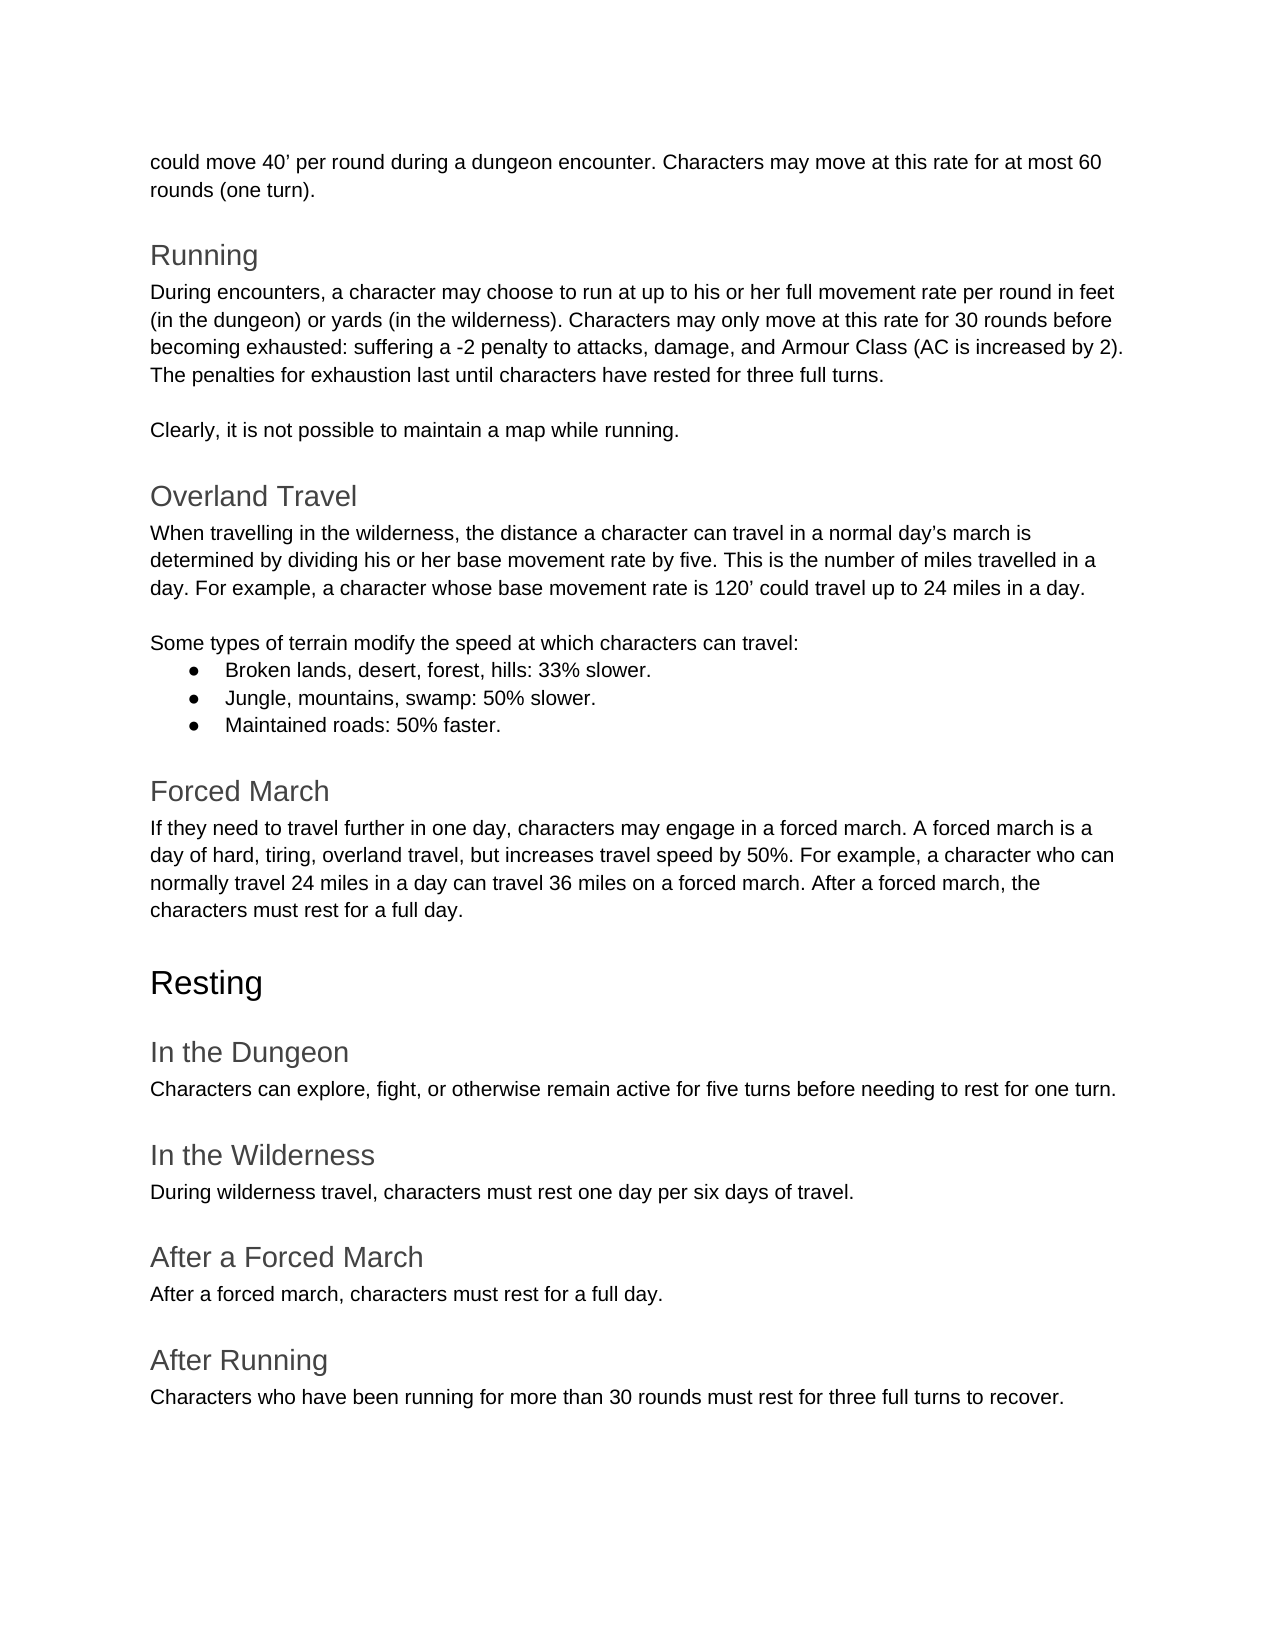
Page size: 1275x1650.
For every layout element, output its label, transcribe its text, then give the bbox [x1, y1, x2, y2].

list Broken lands, desert, forest, hills: 33% slower. [187, 658, 1125, 682]
subtitle In the Wilderness [150, 1138, 1125, 1171]
list Jungle, mountains, swamp: 50% slower. [187, 685, 1125, 709]
subtitle After Running [150, 1343, 1125, 1377]
text Some types of terrain modify the speed at which characters can travel: [150, 630, 1125, 654]
text After a forced march, characters must rest for a full day. [150, 1282, 1125, 1306]
list Maintained roads: 50% faster. [187, 713, 1125, 737]
subtitle Resting [150, 963, 1125, 1002]
text could move 40’ per round during a dungeon encounter. Characters may move at this rate for at most 60 rounds (one turn). [150, 150, 1125, 201]
subtitle After a Forced March [150, 1240, 1125, 1274]
subtitle In the Dungeon [150, 1035, 1125, 1068]
text Characters can explore, fight, or otherwise remain active for five turns before needing to rest for one turn. [150, 1077, 1125, 1101]
text Clearly, it is not possible to maintain a map while running. [150, 418, 1125, 442]
subtitle Forced March [150, 774, 1125, 807]
subtitle Running [150, 238, 1125, 272]
text When travelling in the wilderness, the distance a character can travel in a normal day’s march is determined by dividing his or her base movement rate by five. This is the number of miles travelled in a day. For example, a character whose base movement rate is 120’ could travel up to 24 miles in a day. [150, 520, 1125, 599]
text If they need to travel further in one day, characters may engage in a forced march. A forced march is a day of hard, tiring, overland travel, but increases travel speed by 50%. For example, a character who can normally travel 24 miles in a day can travel 36 miles on a forced march. After a forced march, the characters must rest for a full day. [150, 816, 1125, 922]
text During wilderness travel, characters must rest one day per six days of travel. [150, 1179, 1125, 1203]
text Characters who have been running for more than 30 rounds must rest for three full turns to recover. [150, 1385, 1125, 1409]
subtitle Overland Travel [150, 478, 1125, 512]
text During encounters, a character may choose to run at up to his or her full movement rate per round in feet (in the dungeon) or yards (in the wilderness). Characters may only move at this rate for 30 rounds before becoming exhausted: suffering a -2 penalty to attacks, damage, and Armour Class (AC is increased by 2). The penalties for exhaustion last until characters have rested for three full turns. [150, 280, 1125, 387]
